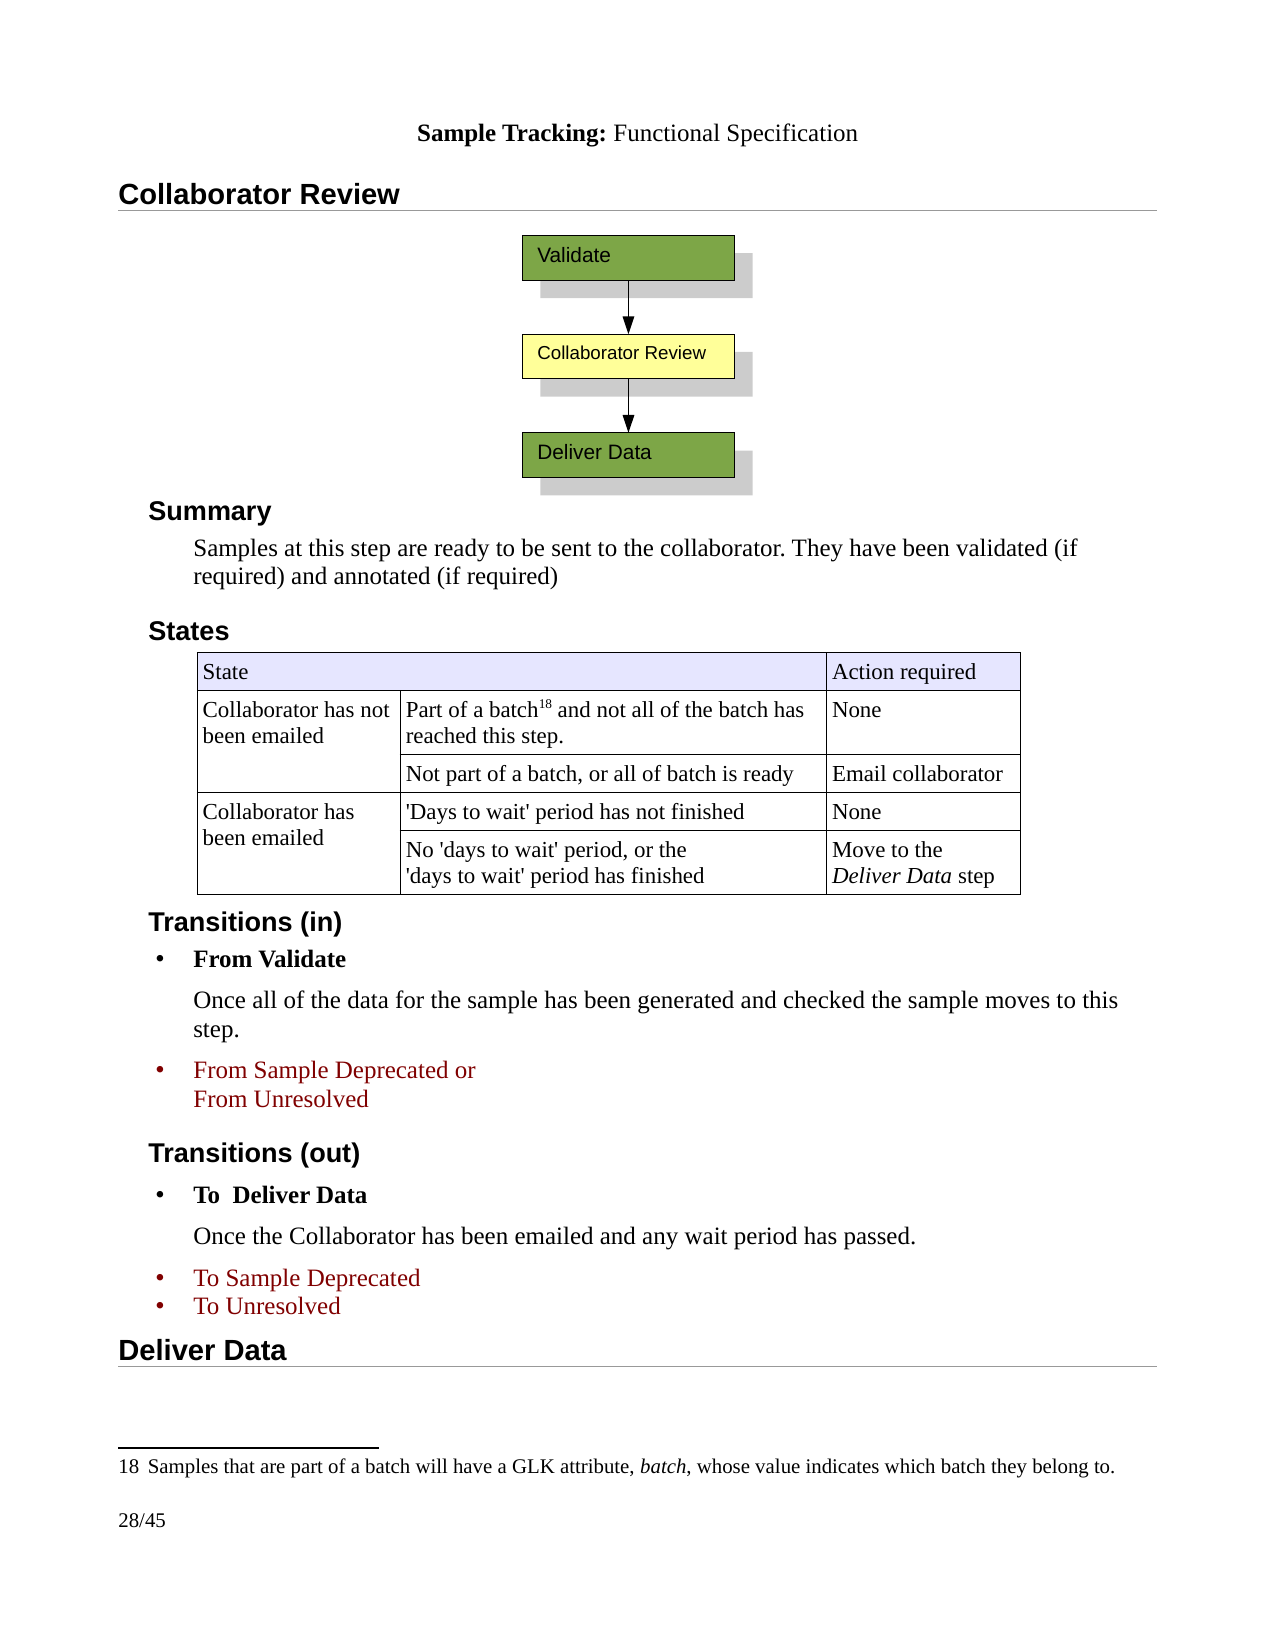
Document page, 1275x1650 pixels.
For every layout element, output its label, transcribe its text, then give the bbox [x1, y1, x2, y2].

subtitle Transitions (out) [148, 1137, 1157, 1168]
subtitle States [148, 615, 1157, 646]
table_cell 'Days to wait' period has not finished [401, 793, 826, 830]
table_cell Collaborator has not been emailed [198, 691, 400, 792]
text Samples at this step are ready to be sent to the collaborator. They have been validated (if required) and annotated (if required) [193, 533, 1157, 590]
subtitle Transitions (in) [148, 906, 1157, 938]
list To Sample Deprecated [156, 1263, 1157, 1291]
table_cell Email collaborator [827, 755, 1020, 792]
table_cell Part of a batch and not all of the batch has reached this step. [401, 691, 826, 754]
subtitle Deliver Data [118, 1333, 1157, 1366]
list From Unresolved [156, 1084, 1157, 1112]
table_header Action required [827, 653, 1020, 690]
table_cell None [827, 793, 1020, 830]
list Once the Collaborator has been emailed and any wait period has passed. [156, 1221, 1157, 1250]
subtitle Collaborator Review [118, 177, 1157, 210]
list From Sample Deprecated or [156, 1055, 1157, 1084]
table_cell Collaborator has been emailed [198, 793, 400, 894]
table_header State [198, 653, 826, 690]
list To Unresolved [156, 1291, 1157, 1320]
table_cell No 'days to wait' period, or the 'days to wait' period has finished [401, 831, 826, 894]
table_cell Move to the Deliver Data step [827, 831, 1020, 894]
list From Validate [156, 944, 1157, 972]
list To Deliver Data [156, 1180, 1157, 1209]
table_cell None [827, 691, 1020, 754]
table_cell Not part of a batch, or all of batch is ready [401, 755, 826, 792]
list Once all of the data for the sample has been generated and checked the sample moves to this step. [156, 985, 1157, 1042]
subtitle Summary [148, 235, 1157, 527]
